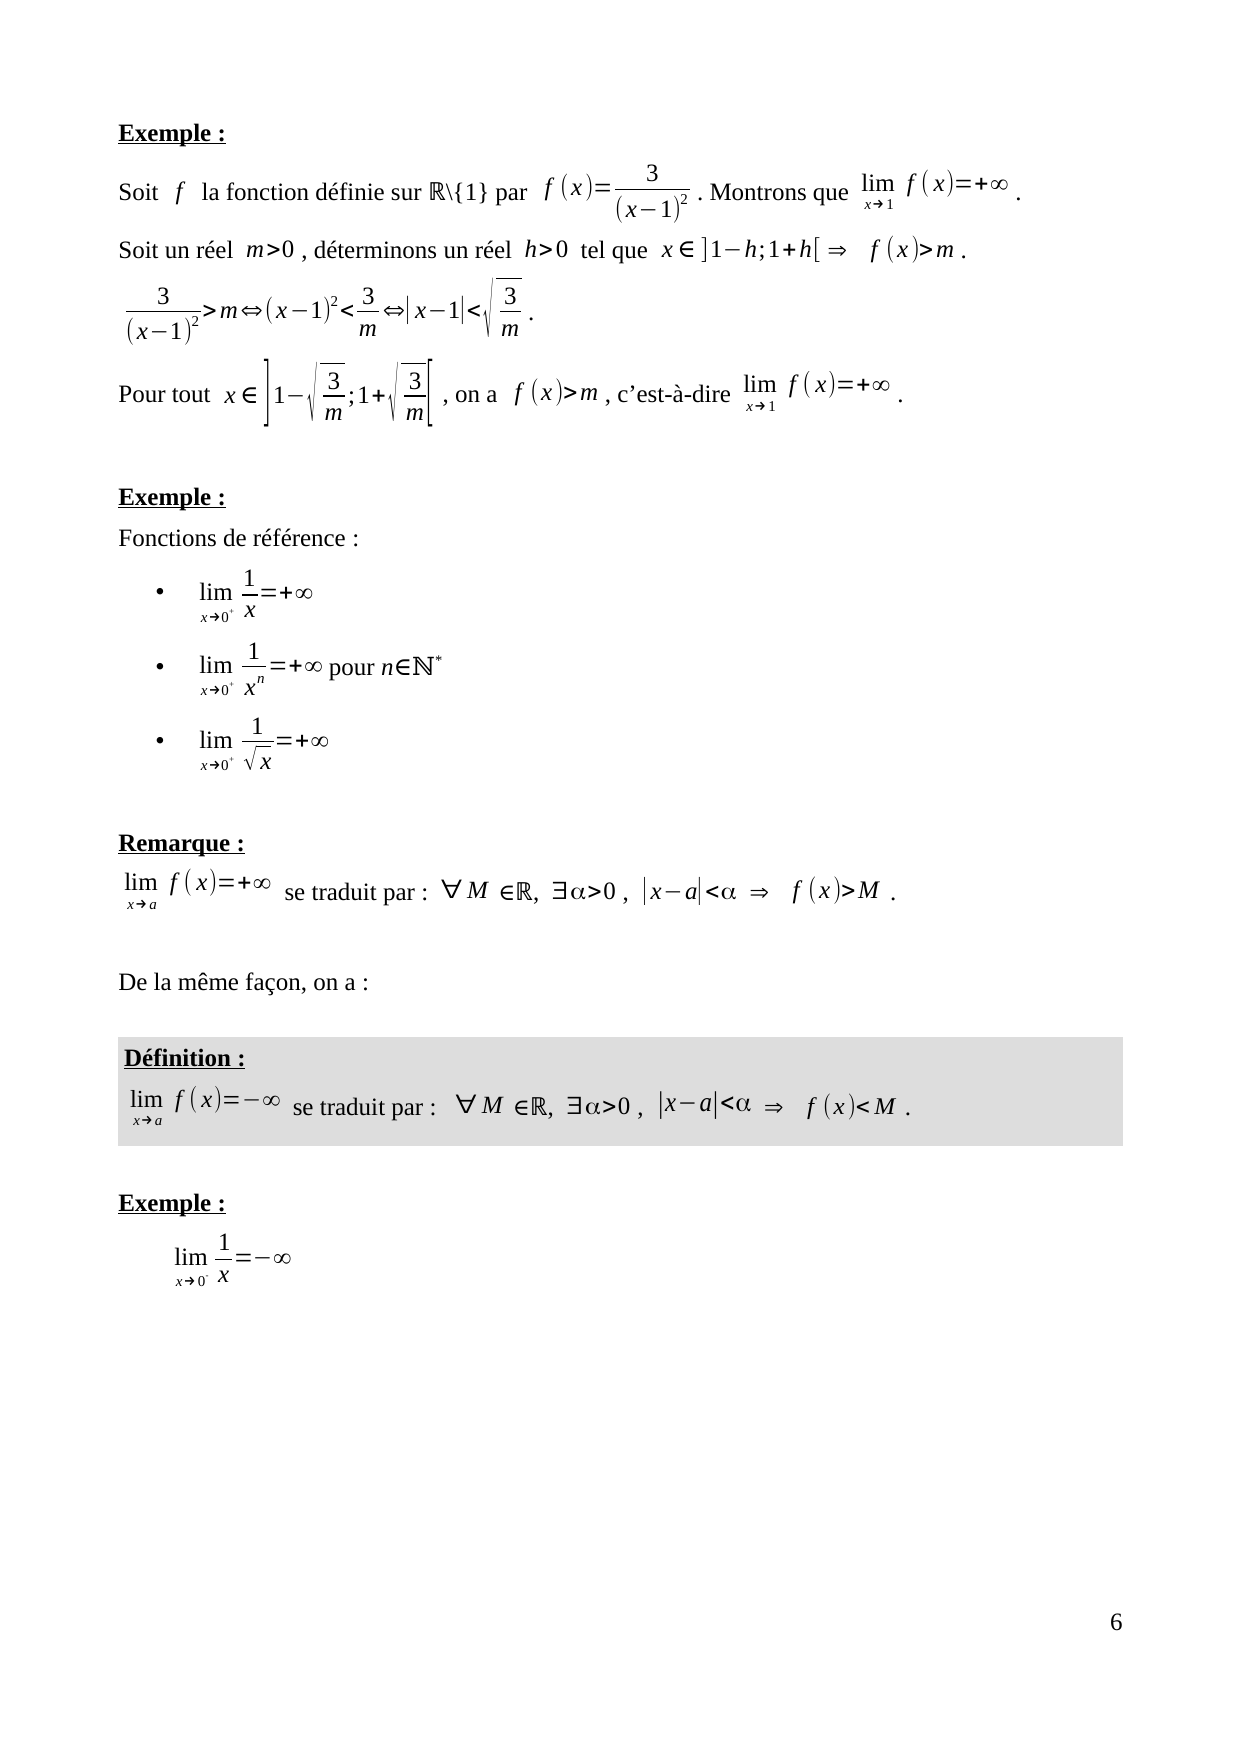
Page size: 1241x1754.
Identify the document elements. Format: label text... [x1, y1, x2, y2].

text Fonctions de référence : [118, 523, 1122, 552]
text se traduit par : ∈ℝ, , ⇒ . [118, 869, 1122, 913]
text Exemple : [118, 482, 1122, 511]
text . [118, 277, 1122, 345]
text Exemple : [118, 1188, 1122, 1216]
text Remarque : [118, 828, 1122, 856]
list pour n∈ℕ* [156, 638, 1122, 700]
table_header Définition : se traduit par : ∈ℝ, , ⇒ . [118, 1037, 1123, 1146]
text Pour tout , on a , c’est-à-dire . [118, 358, 1122, 428]
text De la même façon, on a : [118, 967, 1122, 996]
text Soit la fonction définie sur ℝ\{1} par . Montrons que . [118, 159, 1122, 223]
text Exemple : [118, 118, 1122, 147]
text Soit un réel , déterminons un réel tel que ⇒ . [118, 235, 1122, 264]
